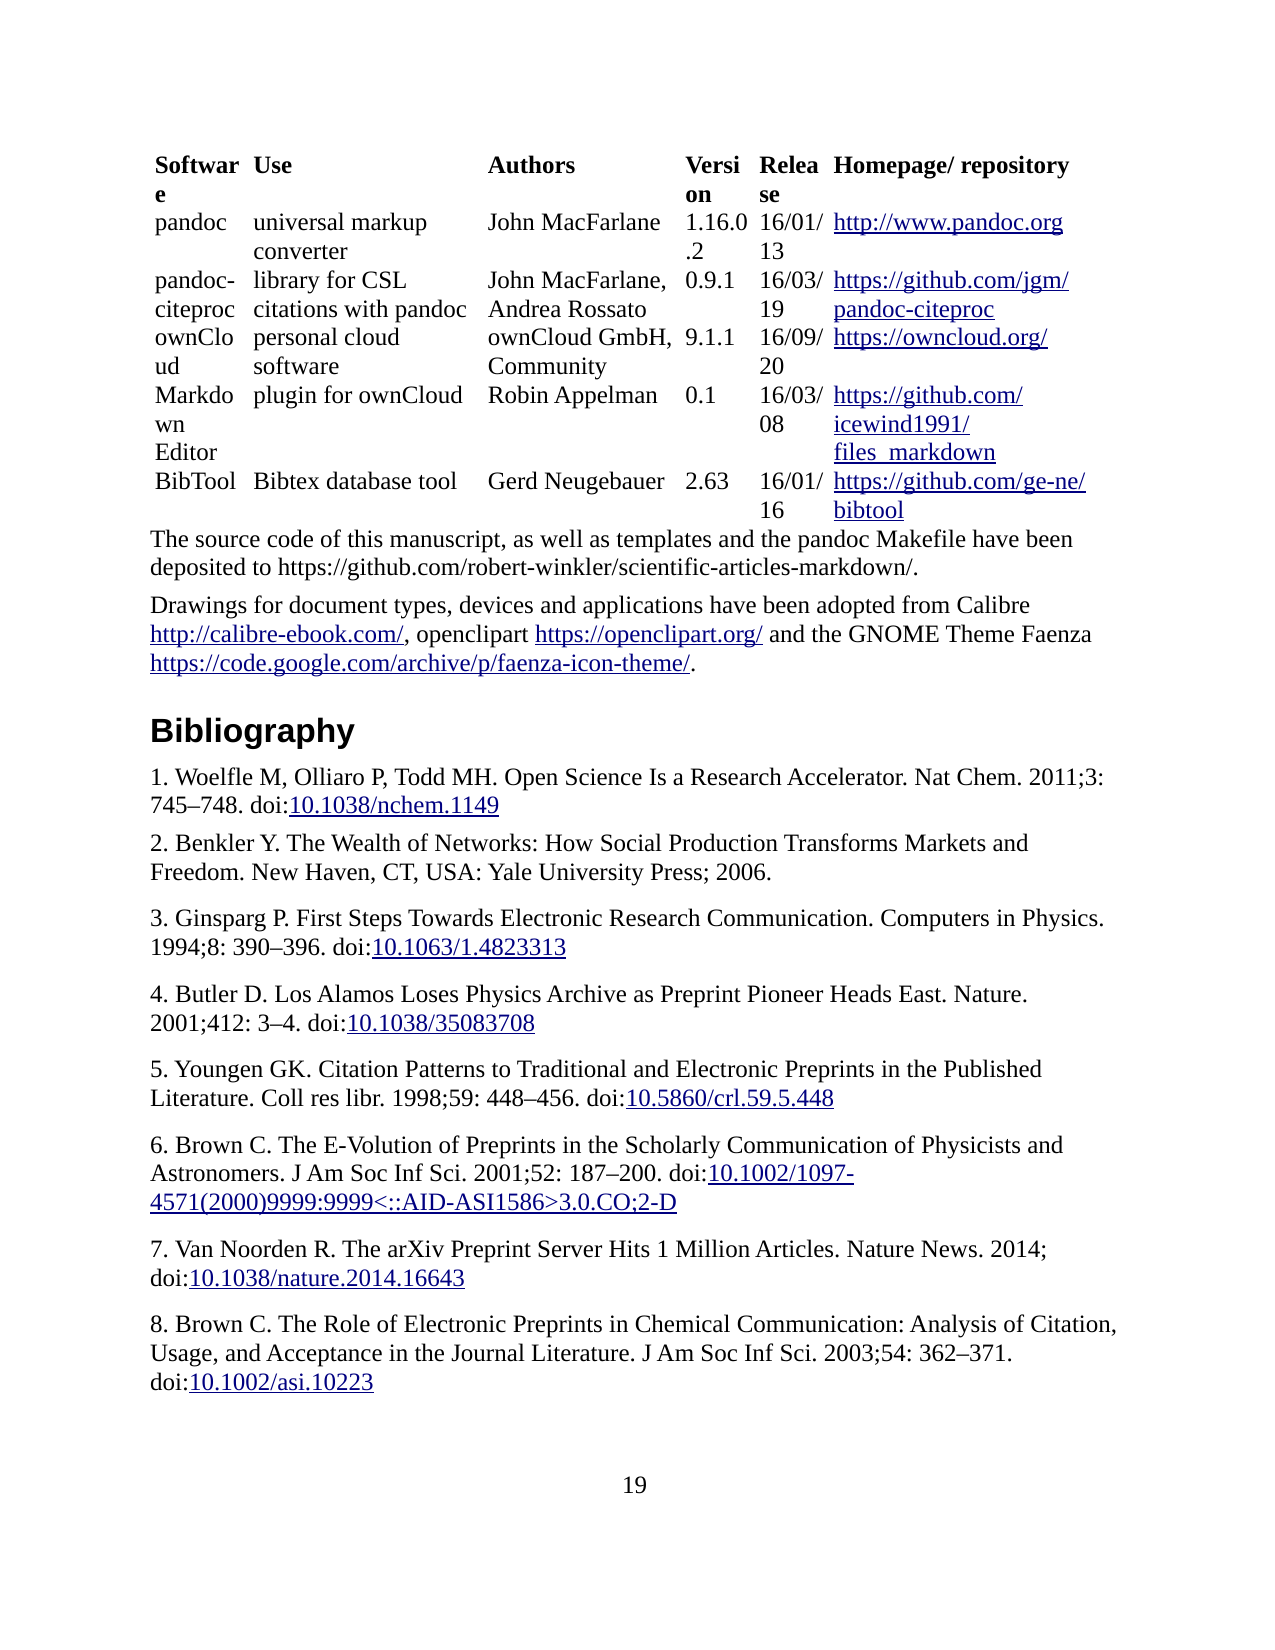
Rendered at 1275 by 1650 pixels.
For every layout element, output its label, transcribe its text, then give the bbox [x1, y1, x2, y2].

text 7. Van Noorden R. The arXiv Preprint Server Hits 1 Million Articles. Nature News. 2014; doi:10.1038/nature.2014.16643 [150, 1234, 1125, 1291]
table_cell https://github.com/ge-ne/bibtool [829, 466, 1125, 524]
table_header Version [681, 150, 755, 207]
table_cell pandoc-citeproc [150, 265, 249, 322]
table_cell John MacFarlane [483, 208, 681, 265]
table_cell 1.16.0.2 [681, 208, 755, 265]
table_cell 2.63 [681, 466, 755, 524]
table_cell 9.1.1 [681, 323, 755, 380]
subtitle Bibliography [150, 710, 1125, 749]
table_cell John MacFarlane, Andrea Rossato [483, 265, 681, 322]
table_cell 0.1 [681, 380, 755, 466]
table_cell 16/03/08 [755, 380, 829, 466]
table_cell ownCloud [150, 323, 249, 380]
text 4. Butler D. Los Alamos Loses Physics Archive as Preprint Pioneer Heads East. Nature. 2001;412: 3–4. doi:10.1038/35083708 [150, 979, 1125, 1036]
table_cell pandoc [150, 208, 249, 265]
table_cell 16/03/19 [755, 265, 829, 322]
table_cell personal cloud software [249, 323, 483, 380]
table_cell https://owncloud.org/ [829, 323, 1125, 380]
text 6. Brown C. The E-Volution of Preprints in the Scholarly Communication of Physicists and Astronomers. J Am Soc Inf Sci. 2001;52: 187–200. doi:10.1002/1097-4571(2000)9999:9999<::AID-ASI1586>3.0.CO;2-D [150, 1130, 1125, 1216]
table_cell Markdown Editor [150, 380, 249, 466]
table_cell 16/01/13 [755, 208, 829, 265]
table_cell 16/01/16 [755, 466, 829, 524]
table_cell 16/09/20 [755, 323, 829, 380]
table_header Software [150, 150, 249, 207]
table_cell http://www.pandoc.org [829, 208, 1125, 265]
text 5. Youngen GK. Citation Patterns to Traditional and Electronic Preprints in the Published Literature. Coll res libr. 1998;59: 448–456. doi:10.5860/crl.59.5.448 [150, 1054, 1125, 1112]
table_cell universal markup converter [249, 208, 483, 265]
table_header Homepage/ repository [829, 150, 1125, 207]
table_cell https://github.com/icewind1991/files_markdown [829, 380, 1125, 466]
table_cell Bibtex database tool [249, 466, 483, 524]
table_cell Robin Appelman [483, 380, 681, 466]
table_cell https://github.com/jgm/pandoc-citeproc [829, 265, 1125, 322]
table_cell ownCloud GmbH, Community [483, 323, 681, 380]
table_cell 0.9.1 [681, 265, 755, 322]
table_cell Gerd Neugebauer [483, 466, 681, 524]
table_header Authors [483, 150, 681, 207]
text The source code of this manuscript, as well as templates and the pandoc Makefile have been deposited to https://github.com/robert-winkler/scientific-articles-markdown/. [150, 524, 1125, 581]
table_cell library for CSL citations with pandoc [249, 265, 483, 322]
table_cell BibTool [150, 466, 249, 524]
table_header Use [249, 150, 483, 207]
text 3. Ginsparg P. First Steps Towards Electronic Research Communication. Computers in Physics. 1994;8: 390–396. doi:10.1063/1.4823313 [150, 903, 1125, 961]
text 2. Benkler Y. The Wealth of Networks: How Social Production Transforms Markets and Freedom. New Haven, CT, USA: Yale University Press; 2006. [150, 828, 1125, 886]
text 8. Brown C. The Role of Electronic Preprints in Chemical Communication: Analysis of Citation, Usage, and Acceptance in the Journal Literature. J Am Soc Inf Sci. 2003;54: 362–371. doi:10.1002/asi.10223 [150, 1309, 1125, 1396]
text 1. Woelfle M, Olliaro P, Todd MH. Open Science Is a Research Accelerator. Nat Chem. 2011;3: 745–748. doi:10.1038/nchem.1149 [150, 762, 1125, 819]
table_header Release [755, 150, 829, 207]
table_cell plugin for ownCloud [249, 380, 483, 466]
text Drawings for document types, devices and applications have been adopted from Calibre http://calibre-ebook.com/, openclipart https://openclipart.org/ and the GNOME Theme Faenza https://code.google.com/archive/p/faenza-icon-theme/. [150, 590, 1125, 676]
